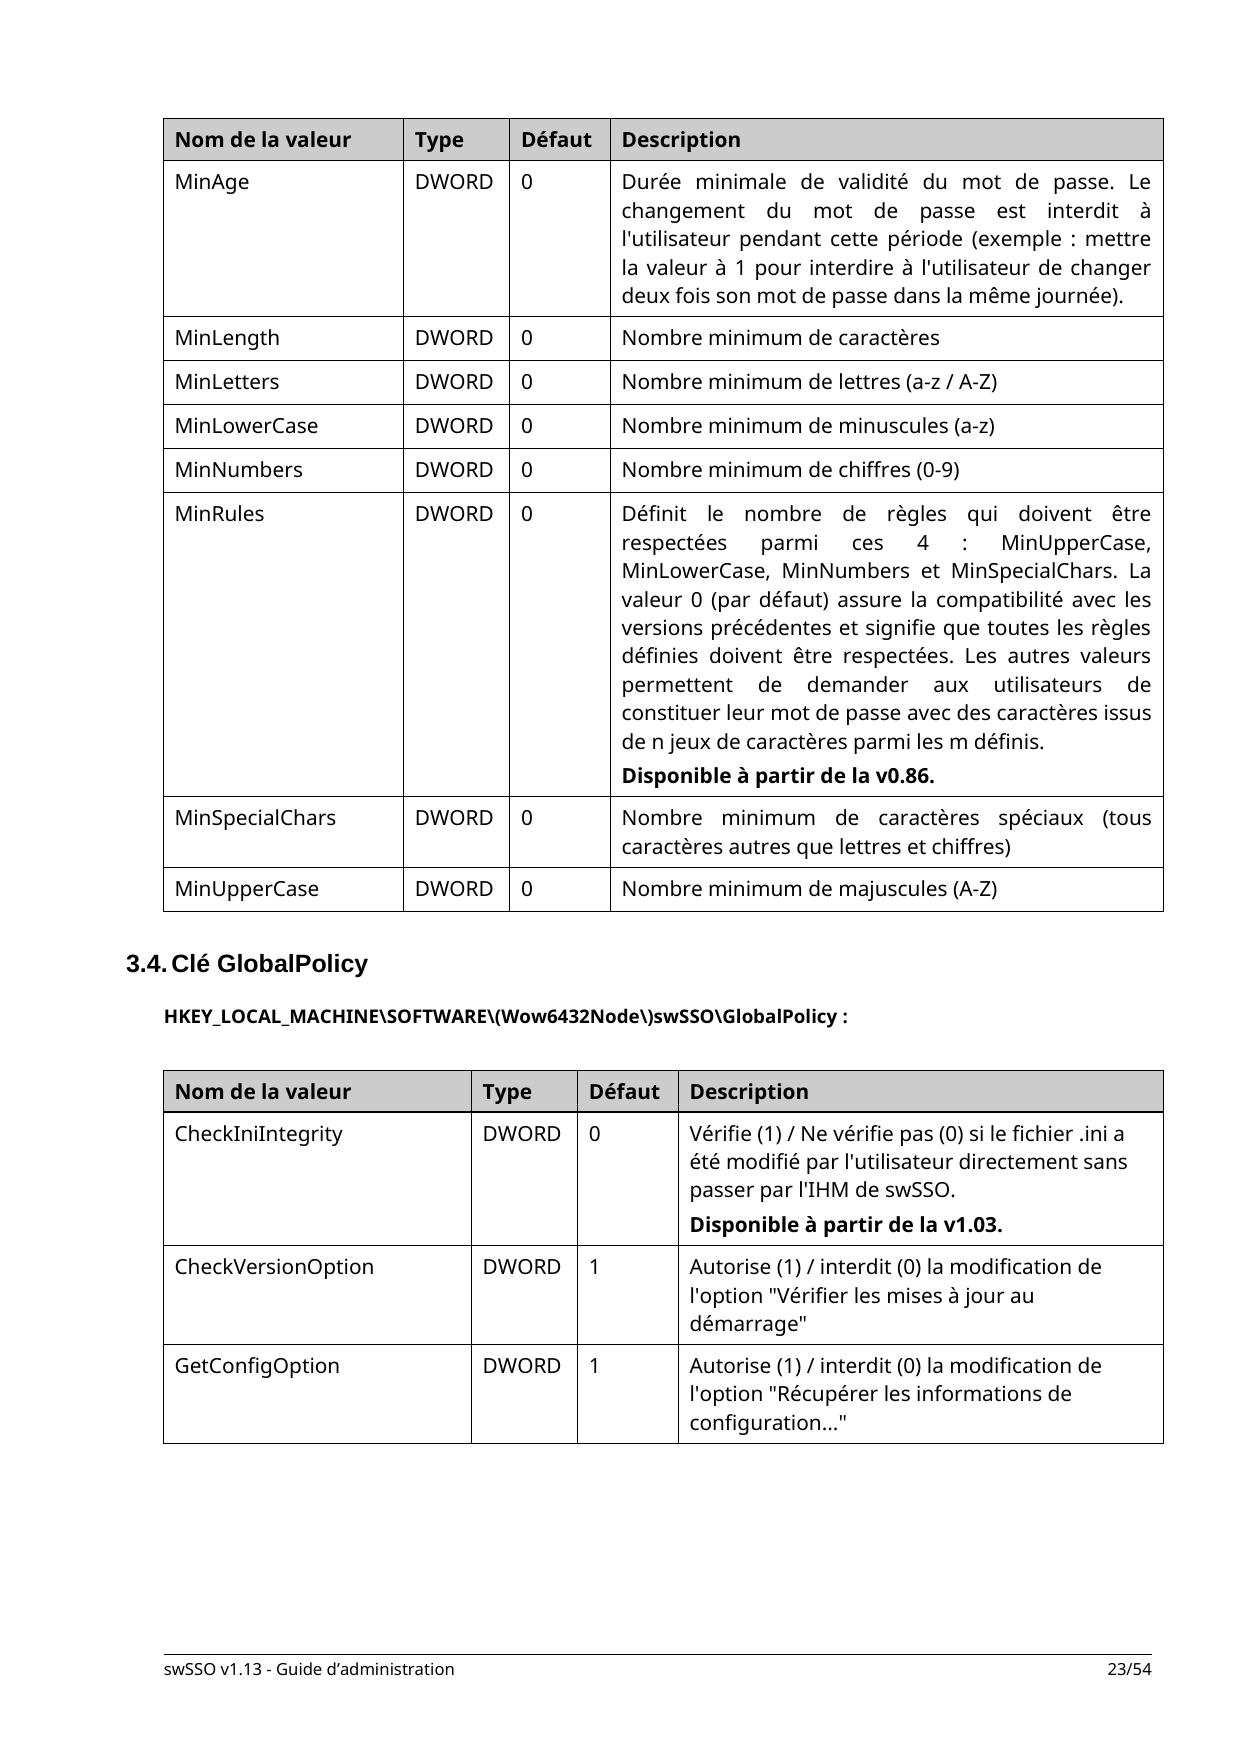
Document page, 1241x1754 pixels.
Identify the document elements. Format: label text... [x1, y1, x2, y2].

table_cell DWORD [404, 449, 509, 492]
table_cell MinLetters [164, 361, 403, 404]
table_cell Nombre minimum de minuscules (a-z) [611, 405, 1163, 448]
table_cell DWORD [472, 1246, 577, 1344]
table_cell MinAge [164, 161, 403, 316]
table_cell DWORD [404, 868, 509, 911]
table_cell DWORD [472, 1113, 577, 1245]
table_cell Nombre minimum de caractères spéciaux (tous caractères autres que lettres et chiffres) [611, 797, 1163, 867]
table_cell DWORD [404, 797, 509, 867]
table_cell DWORD [404, 493, 509, 796]
table_cell MinNumbers [164, 449, 403, 492]
table_cell 0 [510, 797, 610, 867]
table_cell Nombre minimum de caractères [611, 317, 1163, 360]
table_cell GetConfigOption [164, 1345, 471, 1443]
table_header Type [472, 1071, 577, 1111]
table_cell 0 [510, 317, 610, 360]
table_header Type [404, 119, 509, 160]
table_cell CheckIniIntegrity [164, 1113, 471, 1245]
table_cell Nombre minimum de chiffres (0-9) [611, 449, 1163, 492]
table_cell 1 [578, 1345, 678, 1443]
subtitle Clé GlobalPolicy [126, 949, 1152, 978]
text HKEY_LOCAL_MACHINE\SOFTWARE\(Wow6432Node\)swSSO\GlobalPolicy : [164, 1003, 1152, 1028]
table_header Défaut [510, 119, 610, 160]
table_cell Autorise (1) / interdit (0) la modification de l'option "Récupérer les informations de configuration..." [679, 1345, 1163, 1443]
table_header Description [611, 119, 1163, 160]
table_cell 0 [578, 1113, 678, 1245]
table_cell MinLowerCase [164, 405, 403, 448]
table_cell MinLength [164, 317, 403, 360]
table_header Description [679, 1071, 1163, 1111]
table_header Défaut [578, 1071, 678, 1111]
table_cell 0 [510, 405, 610, 448]
table_cell DWORD [404, 405, 509, 448]
table_cell 0 [510, 449, 610, 492]
table_cell 0 [510, 161, 610, 316]
table_cell CheckVersionOption [164, 1246, 471, 1344]
table_cell DWORD [404, 361, 509, 404]
table_cell 0 [510, 493, 610, 796]
table_header Nom de la valeur [164, 1071, 471, 1111]
table_cell Définit le nombre de règles qui doivent être respectées parmi ces 4 : MinUpperCase, MinLowerCase, MinNumbers et MinSpecialChars. La valeur 0 (par défaut) assure la compatibilité avec les versions précédentes et signifie que toutes les règles définies doivent être respectées. Les autres valeurs permettent de demander aux utilisateurs de constituer leur mot de passe avec des caractères issus de n jeux de caractères parmi les m définis. Disponible à partir de la v0.86. [611, 493, 1163, 796]
table_cell Durée minimale de validité du mot de passe. Le changement du mot de passe est interdit à l'utilisateur pendant cette période (exemple : mettre la valeur à 1 pour interdire à l'utilisateur de changer deux fois son mot de passe dans la même journée). [611, 161, 1163, 316]
table_cell Vérifie (1) / Ne vérifie pas (0) si le fichier .ini a été modifié par l'utilisateur directement sans passer par l'IHM de swSSO. Disponible à partir de la v1.03. [679, 1113, 1163, 1245]
table_cell MinRules [164, 493, 403, 796]
table_header Nom de la valeur [164, 119, 403, 160]
table_cell Nombre minimum de majuscules (A-Z) [611, 868, 1163, 911]
table_cell MinUpperCase [164, 868, 403, 911]
table_cell 1 [578, 1246, 678, 1344]
table_cell 0 [510, 868, 610, 911]
table_cell DWORD [472, 1345, 577, 1443]
table_cell DWORD [404, 317, 509, 360]
table_cell Nombre minimum de lettres (a-z / A-Z) [611, 361, 1163, 404]
table_cell 0 [510, 361, 610, 404]
table_cell Autorise (1) / interdit (0) la modification de l'option "Vérifier les mises à jour au démarrage" [679, 1246, 1163, 1344]
table_cell DWORD [404, 161, 509, 316]
table_cell MinSpecialChars [164, 797, 403, 867]
